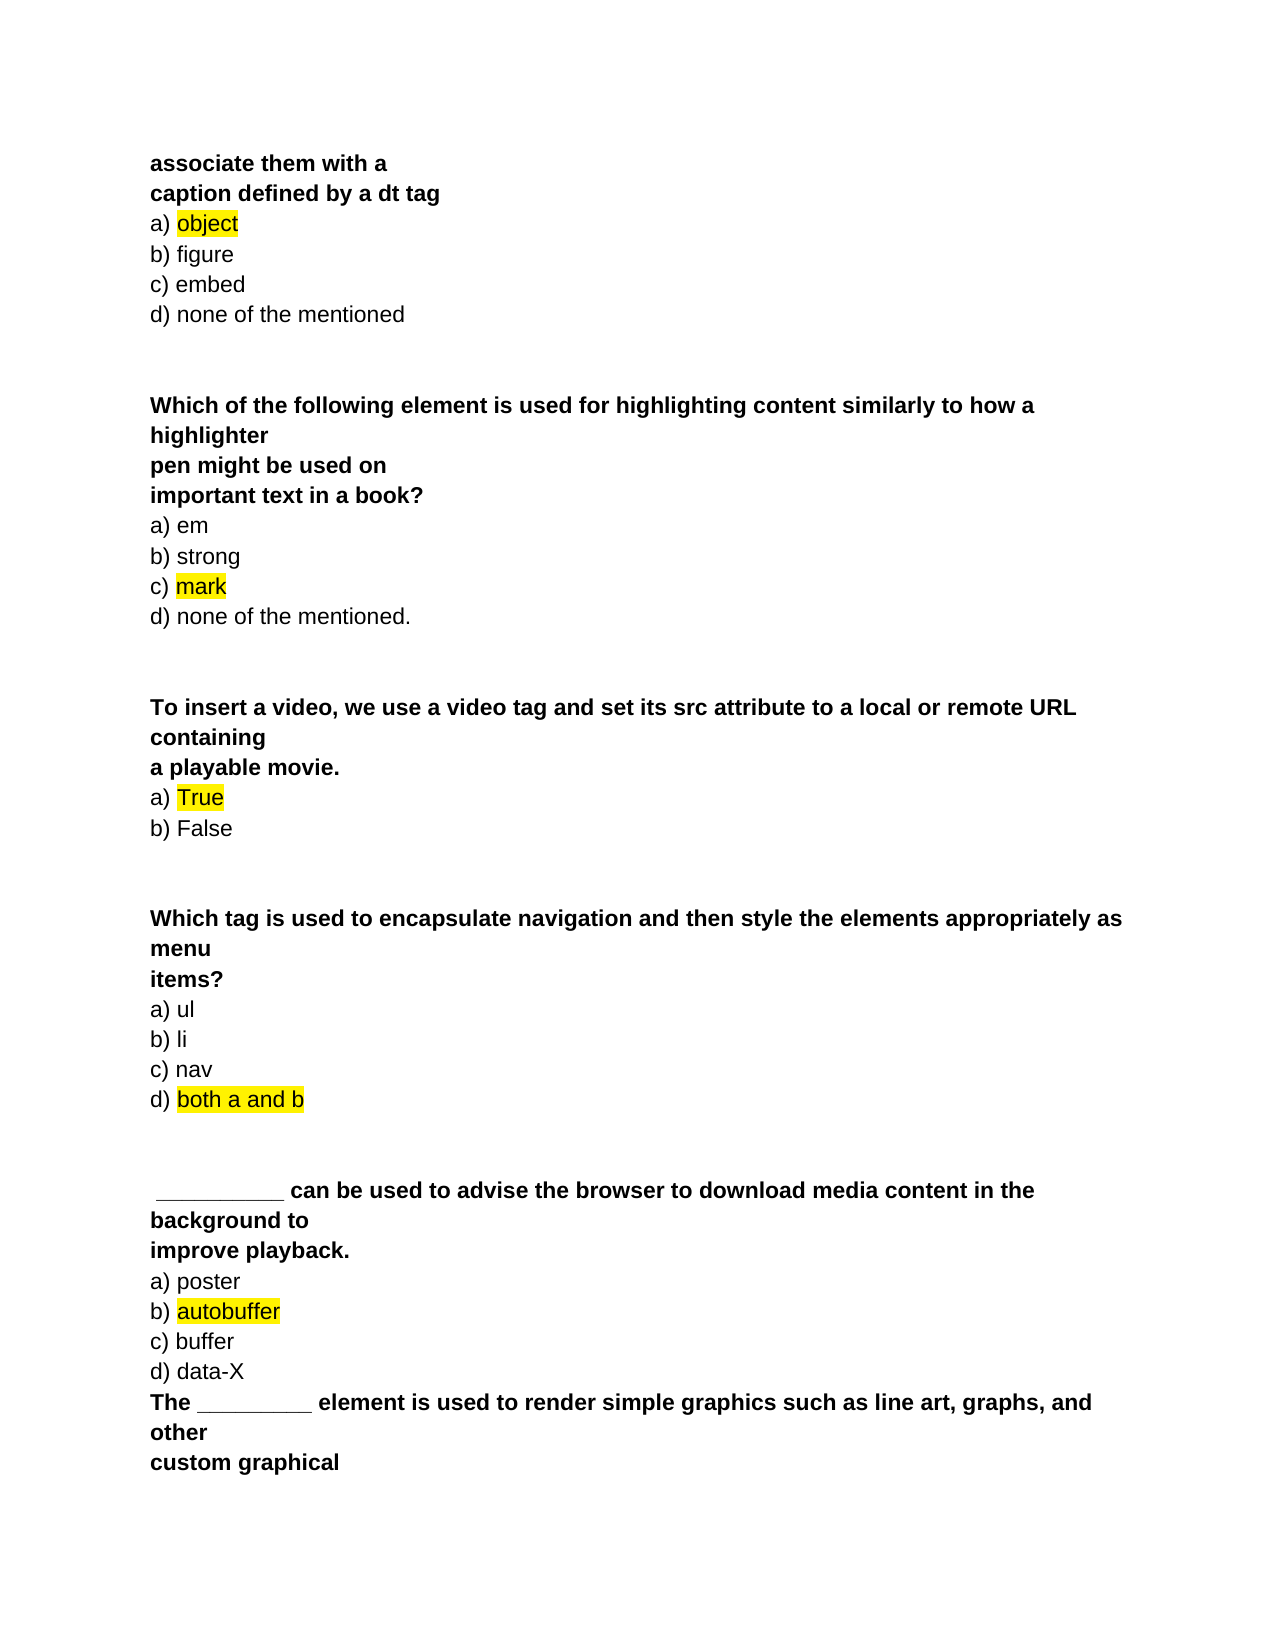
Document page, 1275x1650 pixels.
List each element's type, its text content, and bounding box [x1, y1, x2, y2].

text b) li [150, 1026, 1125, 1052]
text a) object [150, 210, 1125, 237]
text Which of the following element is used for highlighting content similarly to how a highlighter [150, 392, 1125, 448]
text b) figure [150, 241, 1125, 267]
text custom graphical [150, 1449, 1125, 1475]
text d) data-X [150, 1358, 1125, 1385]
text c) mark [150, 573, 1125, 599]
text associate them with a [150, 150, 1125, 176]
text __________ can be used to advise the browser to download media content in the background to [150, 1177, 1125, 1234]
text c) buffer [150, 1328, 1125, 1354]
text b) autobuffer [150, 1298, 1125, 1324]
text caption defined by a dt tag [150, 180, 1125, 207]
text improve playback. [150, 1237, 1125, 1264]
text The _________ element is used to render simple graphics such as line art, graphs, and other [150, 1388, 1125, 1445]
text items? [150, 966, 1125, 992]
text pen might be used on [150, 452, 1125, 478]
text a) True [150, 784, 1125, 811]
text important text in a book? [150, 482, 1125, 509]
text a) ul [150, 996, 1125, 1022]
text c) embed [150, 271, 1125, 297]
text To insert a video, we use a video tag and set its src attribute to a local or remote URL containing [150, 694, 1125, 750]
text c) nav [150, 1056, 1125, 1083]
text a playable movie. [150, 754, 1125, 781]
text b) strong [150, 543, 1125, 569]
text d) both a and b [150, 1086, 1125, 1113]
text a) em [150, 512, 1125, 539]
text b) False [150, 814, 1125, 841]
text Which tag is used to encapsulate navigation and then style the elements appropriately as menu [150, 905, 1125, 962]
text d) none of the mentioned. [150, 603, 1125, 629]
text d) none of the mentioned [150, 301, 1125, 327]
text a) poster [150, 1268, 1125, 1294]
